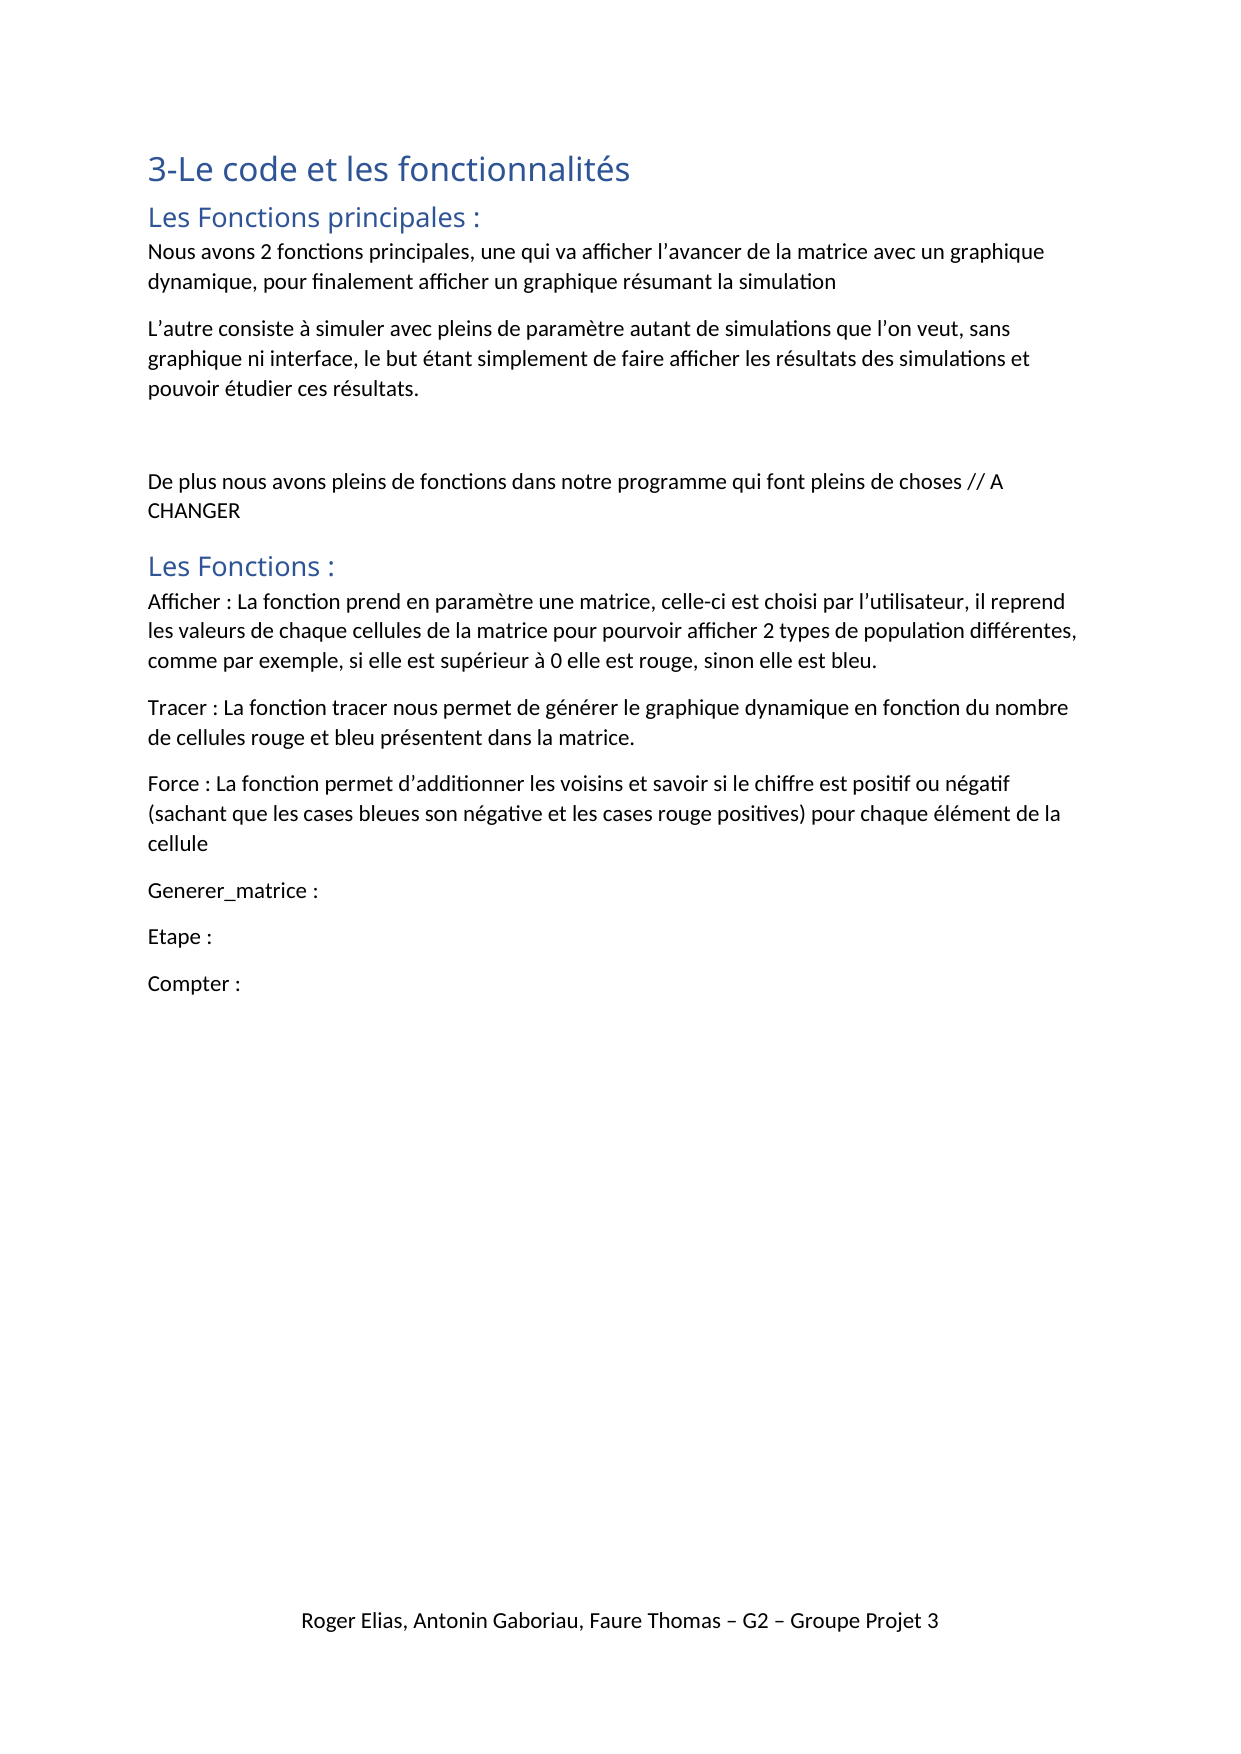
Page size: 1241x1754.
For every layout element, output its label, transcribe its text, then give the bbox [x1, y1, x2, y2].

subtitle Les Fonctions principales : [148, 198, 1093, 235]
text Compter : [148, 969, 1093, 997]
subtitle 3-Le code et les fonctionnalités [148, 145, 1093, 191]
text De plus nous avons pleins de fonctions dans notre programme qui font pleins de choses // A CHANGER [148, 467, 1093, 525]
subtitle Les Fonctions : [148, 547, 1093, 584]
text Afficher : La fonction prend en paramètre une matrice, celle-ci est choisi par l’utilisateur, il reprend les valeurs de chaque cellules de la matrice pour pourvoir afficher 2 types de population différentes, comme par exemple, si elle est supérieur à 0 elle est rouge, sinon elle est bleu. [148, 587, 1093, 674]
text Tracer : La fonction tracer nous permet de générer le graphique dynamique en fonction du nombre de cellules rouge et bleu présentent dans la matrice. [148, 693, 1093, 751]
text Nous avons 2 fonctions principales, une qui va afficher l’avancer de la matrice avec un graphique dynamique, pour finalement afficher un graphique résumant la simulation [148, 237, 1093, 295]
text L’autre consiste à simuler avec pleins de paramètre autant de simulations que l’on veut, sans graphique ni interface, le but étant simplement de faire afficher les résultats des simulations et pouvoir étudier ces résultats. [148, 314, 1093, 402]
text Generer_matrice : [148, 876, 1093, 904]
text Etape : [148, 922, 1093, 951]
text Force : La fonction permet d’additionner les voisins et savoir si le chiffre est positif ou négatif (sachant que les cases bleues son négative et les cases rouge positives) pour chaque élément de la cellule [148, 769, 1093, 857]
